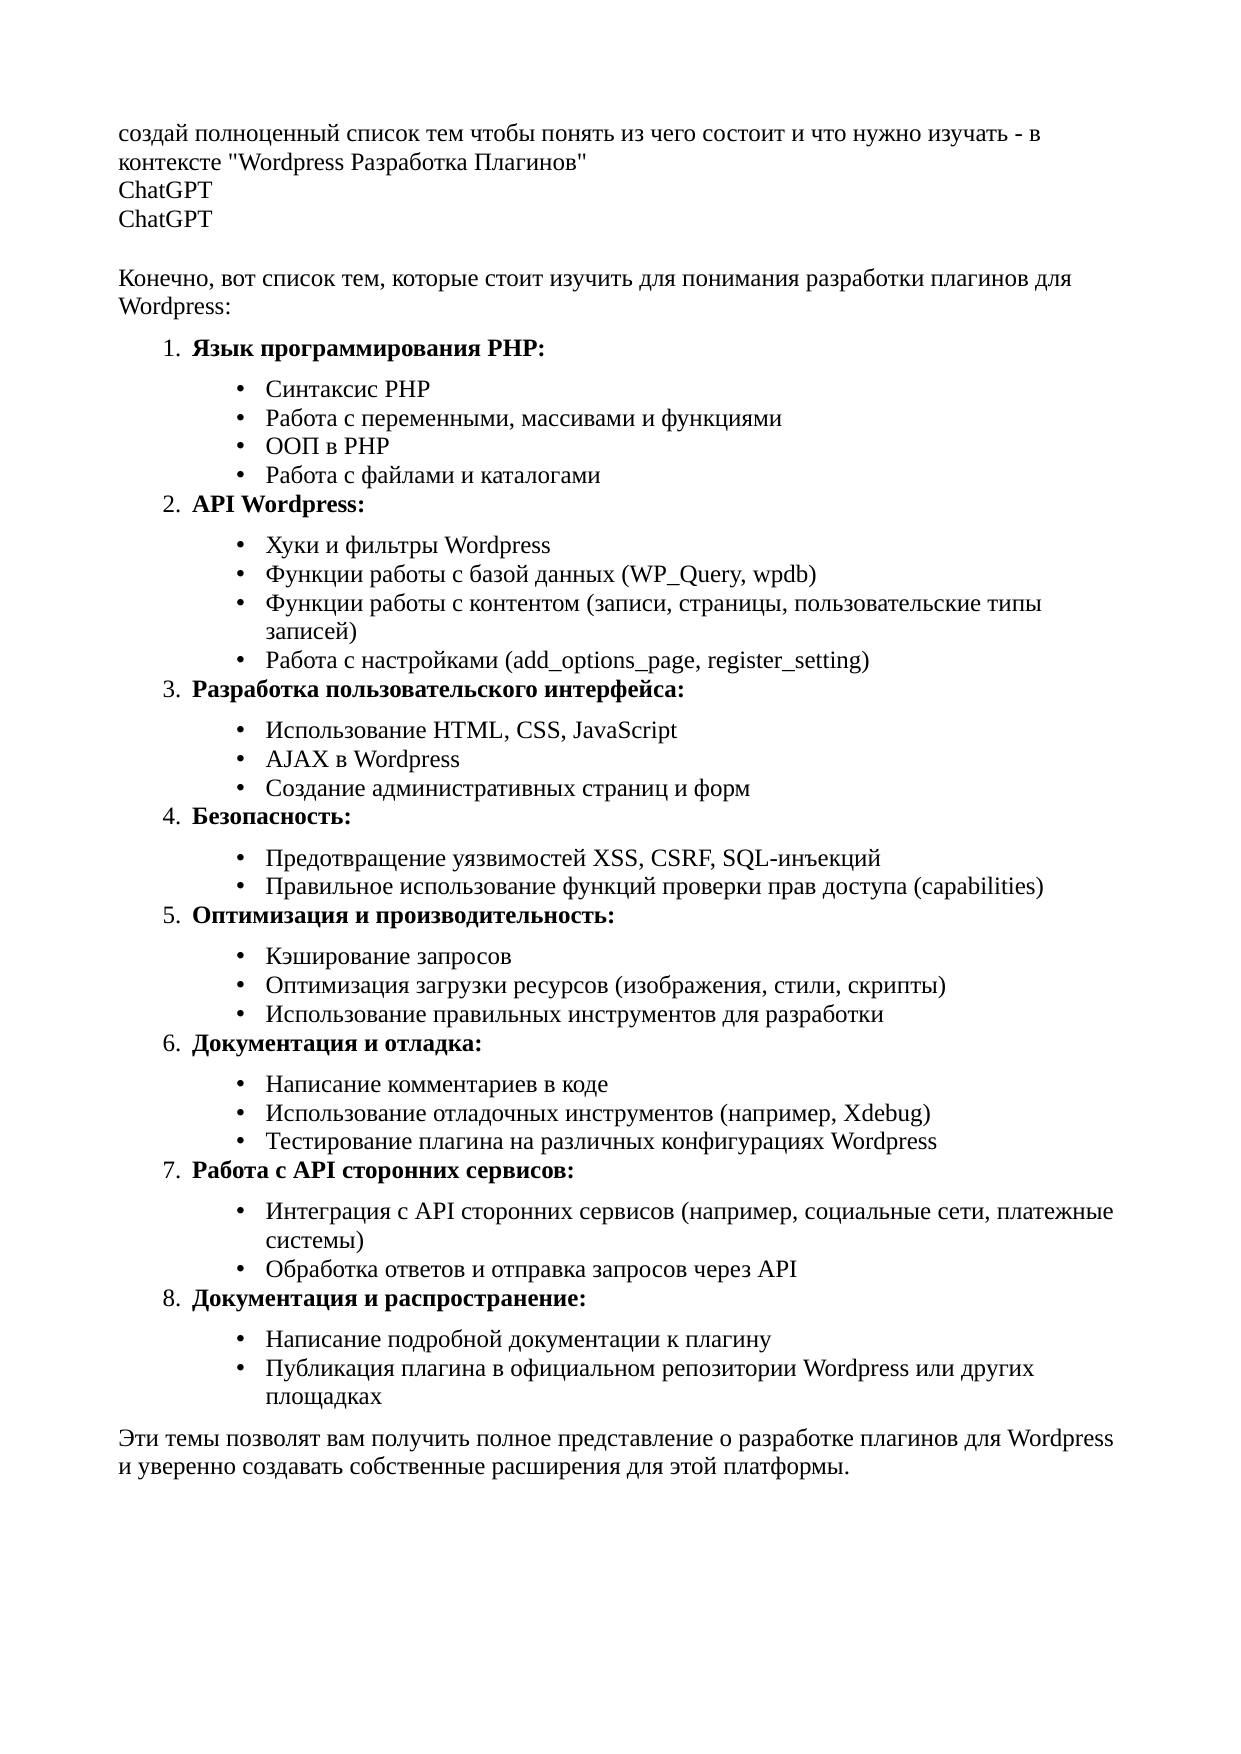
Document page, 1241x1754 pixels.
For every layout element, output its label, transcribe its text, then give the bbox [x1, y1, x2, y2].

text Эти темы позволят вам получить полное представление о разработке плагинов для Wordpress и уверенно создавать собственные расширения для этой платформы. [118, 1423, 1122, 1480]
list Использование правильных инструментов для разработки [236, 999, 1122, 1028]
list Работа с переменными, массивами и функциями [236, 403, 1122, 431]
list Документация и отладка: [162, 1028, 1122, 1056]
list Работа с файлами и каталогами [236, 460, 1122, 489]
list Функции работы с контентом (записи, страницы, пользовательские типы записей) [236, 588, 1122, 645]
list Написание подробной документации к плагину [236, 1324, 1122, 1353]
text ChatGPT [118, 176, 1122, 204]
text ChatGPT [118, 204, 1122, 233]
list Безопасность: [162, 801, 1122, 830]
list Разработка пользовательского интерфейса: [162, 674, 1122, 703]
list API Wordpress: [162, 489, 1122, 518]
list Функции работы с базой данных (WP_Query, wpdb) [236, 559, 1122, 588]
list Язык программирования PHP: [162, 333, 1122, 361]
list Использование HTML, CSS, JavaScript [236, 715, 1122, 744]
list Создание административных страниц и форм [236, 773, 1122, 801]
list Оптимизация и производительность: [162, 900, 1122, 929]
list Написание комментариев в коде [236, 1069, 1122, 1098]
text Конечно, вот список тем, которые стоит изучить для понимания разработки плагинов для Wordpress: [118, 263, 1122, 320]
list Синтаксис PHP [236, 374, 1122, 403]
list Публикация плагина в официальном репозитории Wordpress или других площадках [236, 1353, 1122, 1410]
list ООП в PHP [236, 431, 1122, 460]
list Работа с настройками (add_options_page, register_setting) [236, 645, 1122, 674]
list Правильное использование функций проверки прав доступа (capabilities) [236, 871, 1122, 900]
list Тестирование плагина на различных конфигурациях Wordpress [236, 1126, 1122, 1155]
list Кэширование запросов [236, 941, 1122, 970]
list Обработка ответов и отправка запросов через API [236, 1254, 1122, 1283]
list Хуки и фильтры Wordpress [236, 530, 1122, 559]
list Использование отладочных инструментов (например, Xdebug) [236, 1098, 1122, 1126]
list Предотвращение уязвимостей XSS, CSRF, SQL-инъекций [236, 843, 1122, 871]
list Интеграция с API сторонних сервисов (например, социальные сети, платежные системы) [236, 1196, 1122, 1254]
list Работа с API сторонних сервисов: [162, 1155, 1122, 1184]
list Документация и распространение: [162, 1283, 1122, 1311]
list AJAX в Wordpress [236, 744, 1122, 773]
list Оптимизация загрузки ресурсов (изображения, стили, скрипты) [236, 970, 1122, 999]
text создай полноценный список тем чтобы понять из чего состоит и что нужно изучать - в контексте "Wordpress Разработка Плагинов" [118, 118, 1122, 176]
